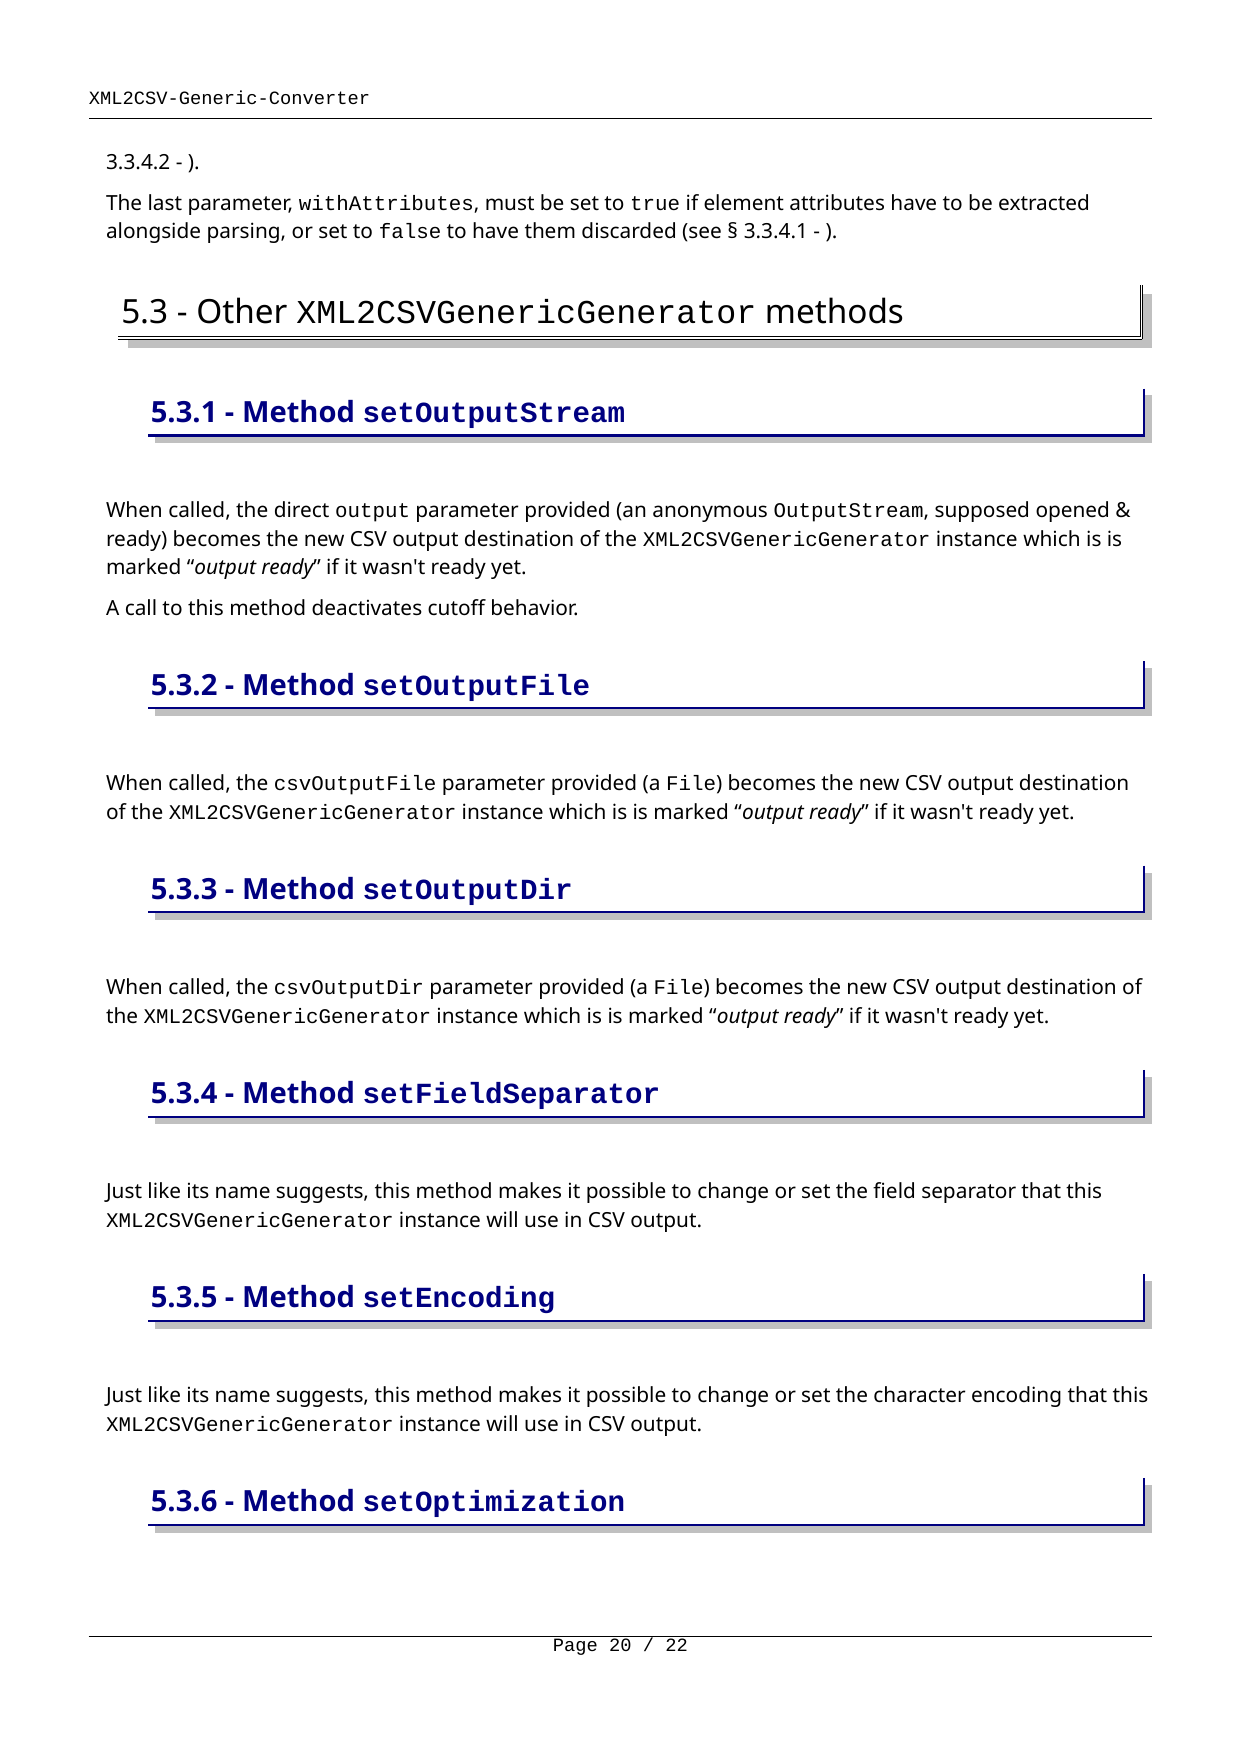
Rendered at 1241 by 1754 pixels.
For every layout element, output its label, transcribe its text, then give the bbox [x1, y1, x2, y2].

subtitle Method setFieldSeparator [148, 1070, 1143, 1116]
text When called, the csvOutputFile parameter provided (a File) becomes the new CSV output destination of the XML2CSVGenericGenerator instance which is is marked “output ready” if it wasn't ready yet. [106, 768, 1152, 825]
subtitle Method setOptimization [148, 1478, 1143, 1524]
subtitle Method setOutputFile [148, 661, 1143, 707]
subtitle Method setOutputStream [148, 388, 1144, 434]
subtitle Method setEncoding [148, 1274, 1143, 1320]
subtitle Method setOutputDir [148, 866, 1143, 911]
text When called, the direct output parameter provided (an anonymous OutputStream, supposed opened & ready) becomes the new CSV output destination of the XML2CSVGenericGenerator instance which is is marked “output ready” if it wasn't ready yet. [106, 495, 1152, 581]
text Just like its name suggests, this method makes it possible to change or set the field separator that this XML2CSVGenericGenerator instance will use in CSV output. [106, 1177, 1152, 1233]
subtitle Other XML2CSVGenericGenerator methods [118, 285, 1140, 336]
text A call to this method deactivates cutoff behavior. [106, 593, 1152, 621]
text 3.3.4.2 - ). [106, 147, 1152, 176]
text The last parameter, withAttributes, must be set to true if element attributes have to be extracted alongside parsing, or set to false to have them discarded (see § 3.3.4.1 - ). [106, 188, 1152, 245]
text Just like its name suggests, this method makes it possible to change or set the character encoding that this XML2CSVGenericGenerator instance will use in CSV output. [106, 1381, 1152, 1438]
text When called, the csvOutputDir parameter provided (a File) becomes the new CSV output destination of the XML2CSVGenericGenerator instance which is is marked “output ready” if it wasn't ready yet. [106, 972, 1152, 1029]
